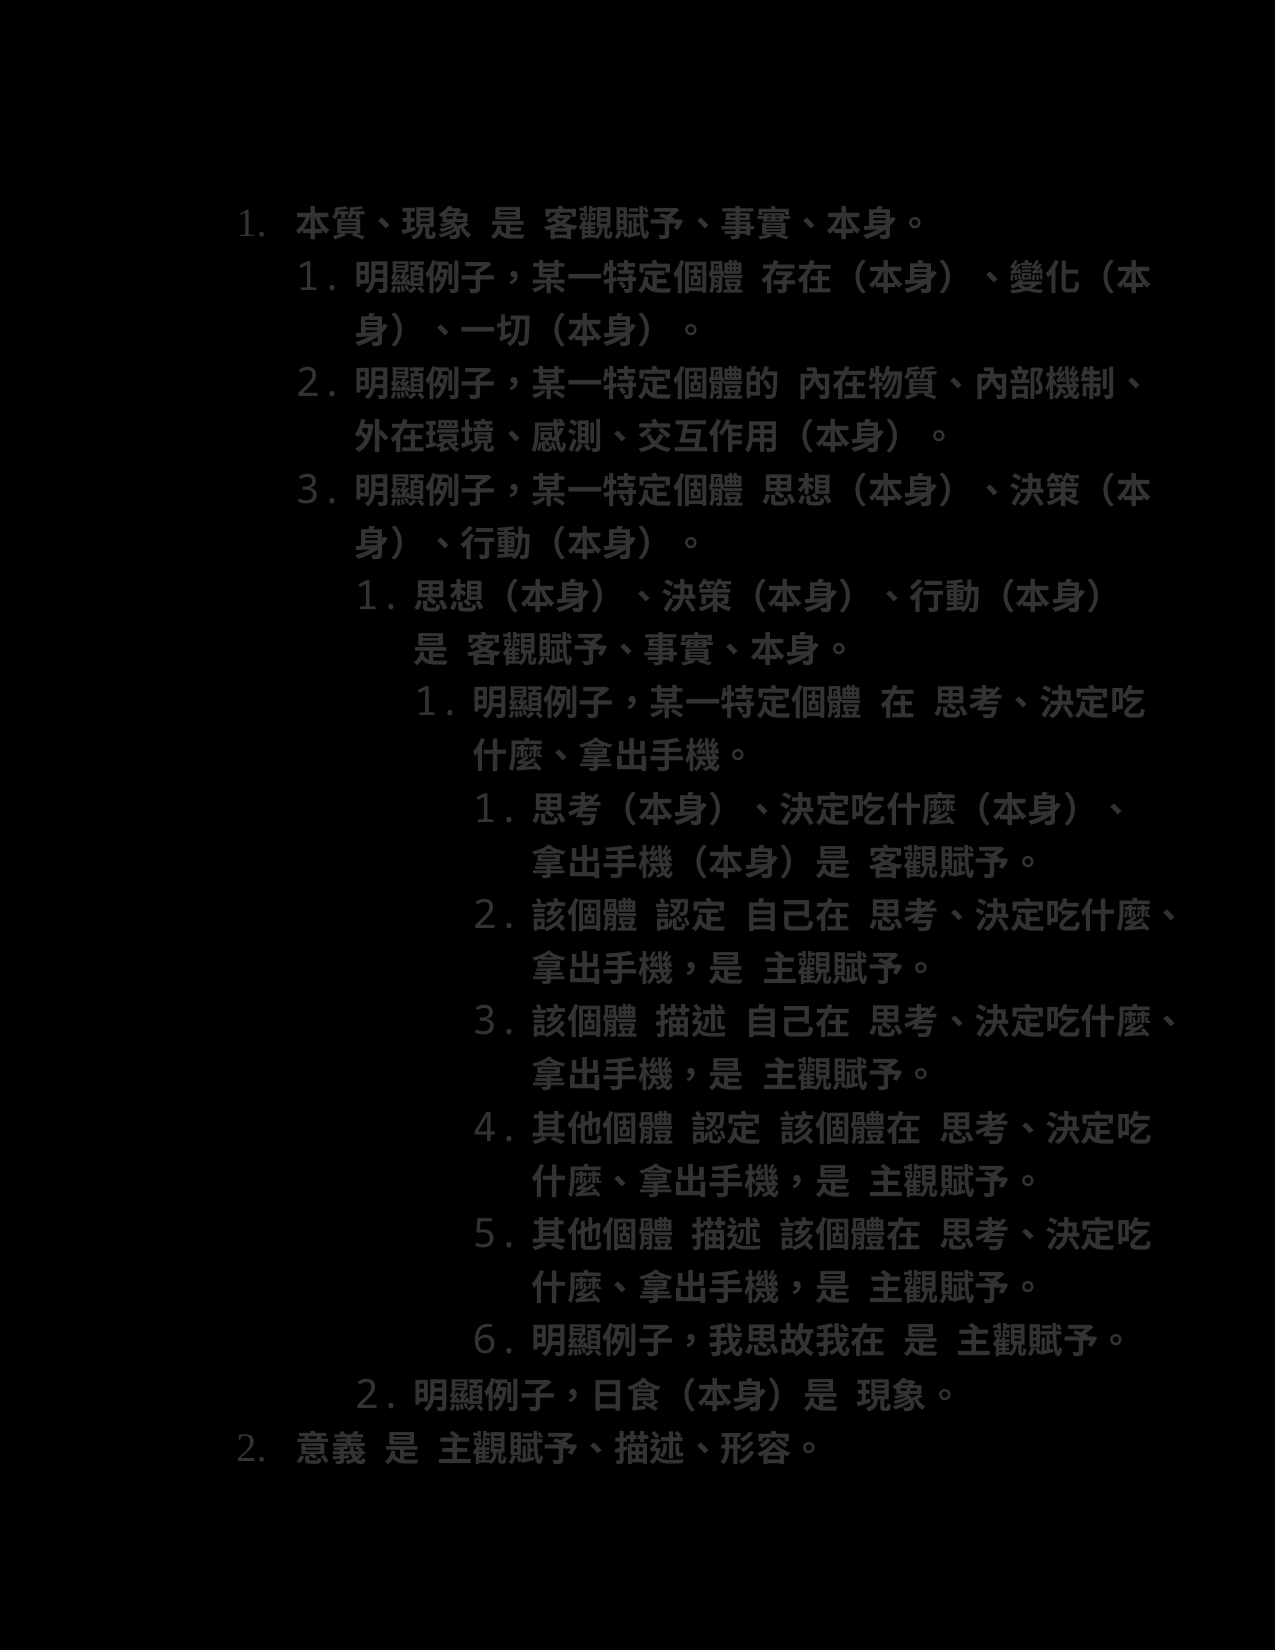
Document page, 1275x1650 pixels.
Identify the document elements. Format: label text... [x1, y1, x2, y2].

list 其他個體 描述 該個體在 思考、決定吃什麼、拿出手機，是 主觀賦予。 [472, 1204, 1157, 1311]
list 該個體 描述 自己在 思考、決定吃什麼、拿出手機，是 主觀賦予。 [472, 992, 1157, 1098]
list 明顯例子，某一特定個體的 內在物質、內部機制、外在環境、感測、交互作用（本身）。 [295, 353, 1157, 460]
list 明顯例子，某一特定個體 思想（本身）、決策（本身）、行動（本身）。 [295, 460, 1157, 566]
list 其他個體 認定 該個體在 思考、決定吃什麼、拿出手機，是 主觀賦予。 [472, 1098, 1157, 1204]
list 該個體 認定 自己在 思考、決定吃什麼、拿出手機，是 主觀賦予。 [472, 885, 1157, 992]
list 明顯例子，我思故我在 是 主觀賦予。 [472, 1311, 1157, 1366]
list 明顯例子，某一特定個體 存在（本身）、變化（本身）、一切（本身）。 [295, 247, 1157, 353]
list 意義 是 主觀賦予、描述、形容。 [236, 1421, 1157, 1472]
list 思考（本身）、決定吃什麼（本身）、拿出手機（本身）是 客觀賦予。 [472, 779, 1157, 885]
list 明顯例子，某一特定個體 在 思考、決定吃什麼、拿出手機。 [413, 672, 1157, 779]
list 本質、現象 是 客觀賦予、事實、本身。 [236, 196, 1157, 247]
list 思想（本身）、決策（本身）、行動（本身）是 客觀賦予、事實、本身。 [354, 566, 1157, 672]
list 明顯例子，日食（本身）是 現象。 [354, 1366, 1157, 1421]
